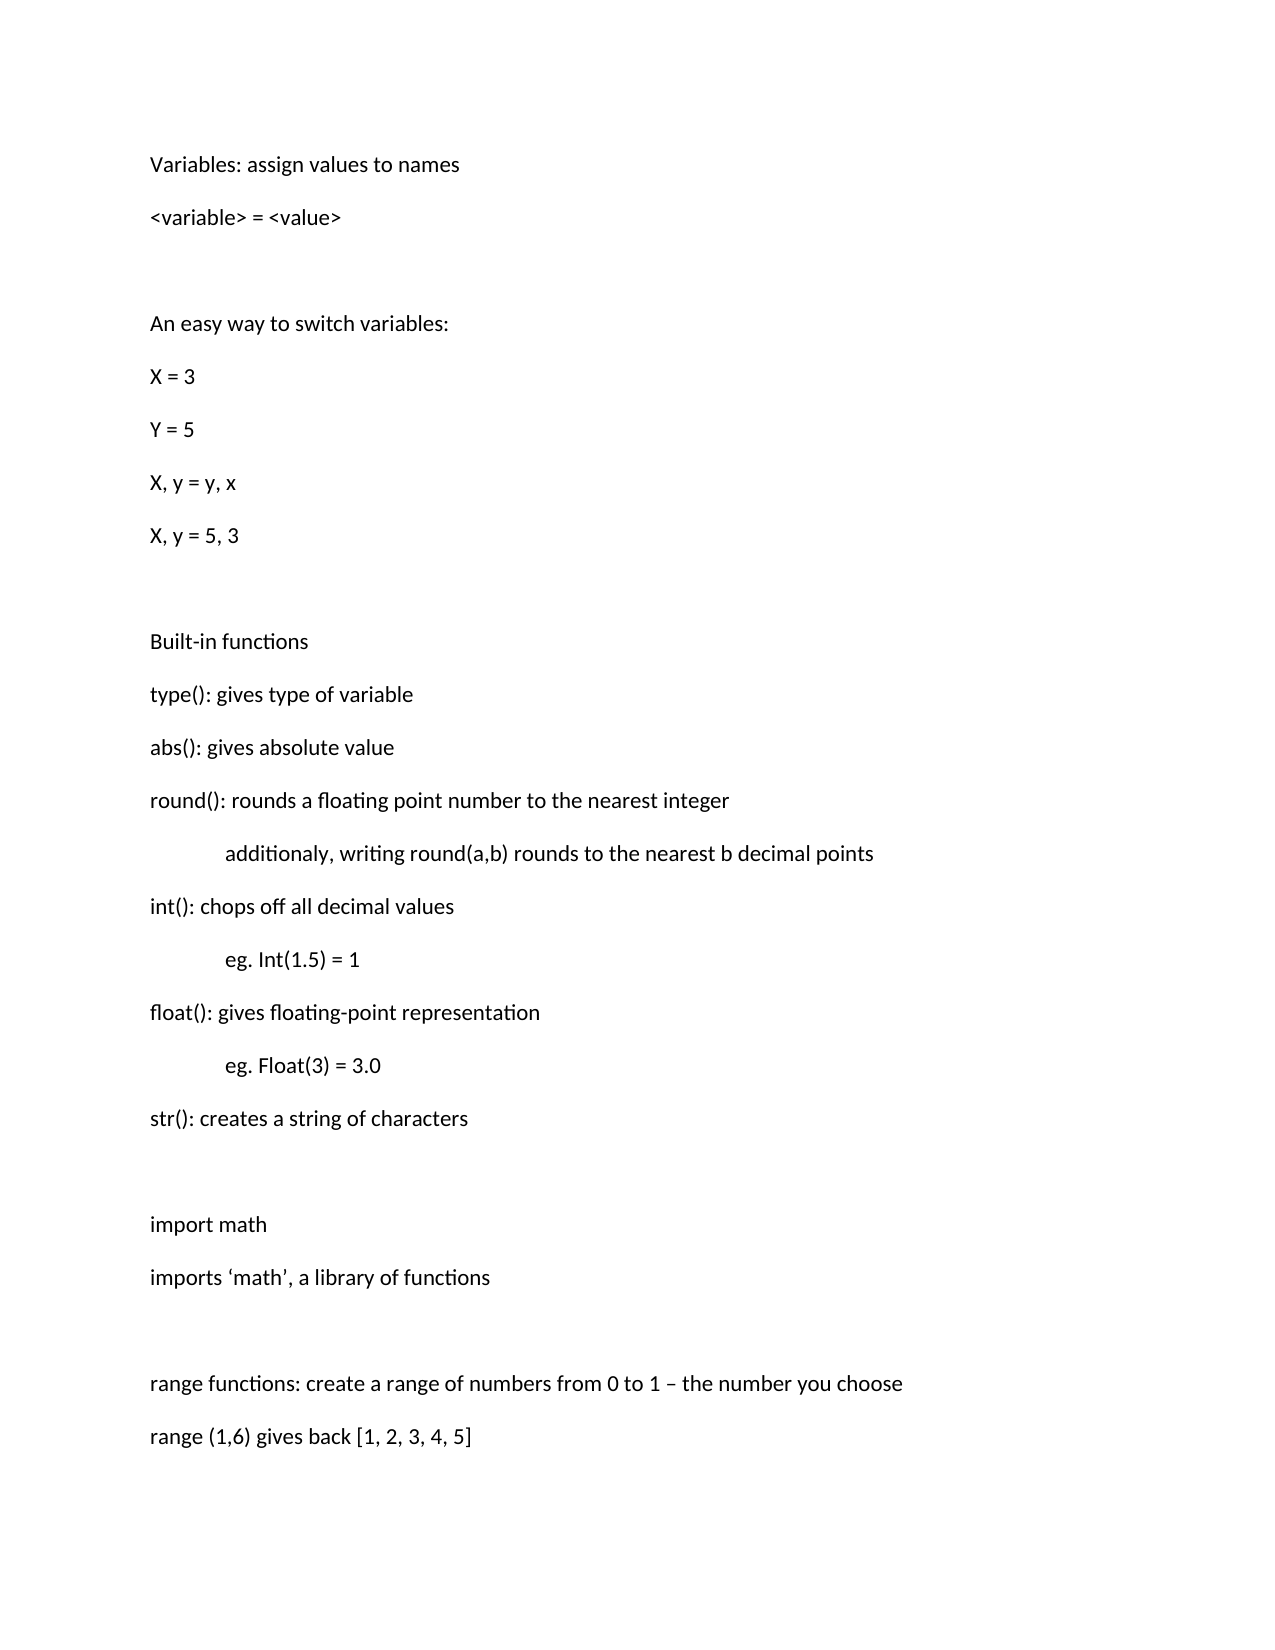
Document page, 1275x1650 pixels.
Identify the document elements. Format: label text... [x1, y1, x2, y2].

text eg. Float(3) = 3.0 [150, 1051, 1125, 1079]
text <variable> = <value> [150, 203, 1125, 231]
text Variables: assign values to names [150, 150, 1125, 178]
text X, y = 5, 3 [150, 521, 1125, 549]
text str(): creates a string of characters [150, 1104, 1125, 1132]
text float(): gives floating-point representation [150, 998, 1125, 1026]
text range (1,6) gives back [1, 2, 3, 4, 5] [150, 1422, 1125, 1451]
text An easy way to switch variables: [150, 309, 1125, 337]
text X, y = y, x [150, 468, 1125, 496]
text import math [150, 1210, 1125, 1238]
text X = 3 [150, 362, 1125, 390]
text range functions: create a range of numbers from 0 to 1 – the number you choose [150, 1369, 1125, 1397]
text Y = 5 [150, 415, 1125, 443]
text int(): chops off all decimal values [150, 892, 1125, 920]
text imports ‘math’, a library of functions [150, 1263, 1125, 1291]
text additionaly, writing round(a,b) rounds to the nearest b decimal points [150, 839, 1125, 867]
text abs(): gives absolute value [150, 733, 1125, 761]
text eg. Int(1.5) = 1 [150, 945, 1125, 973]
text type(): gives type of variable [150, 680, 1125, 708]
text Built-in functions [150, 627, 1125, 655]
text round(): rounds a floating point number to the nearest integer [150, 786, 1125, 814]
